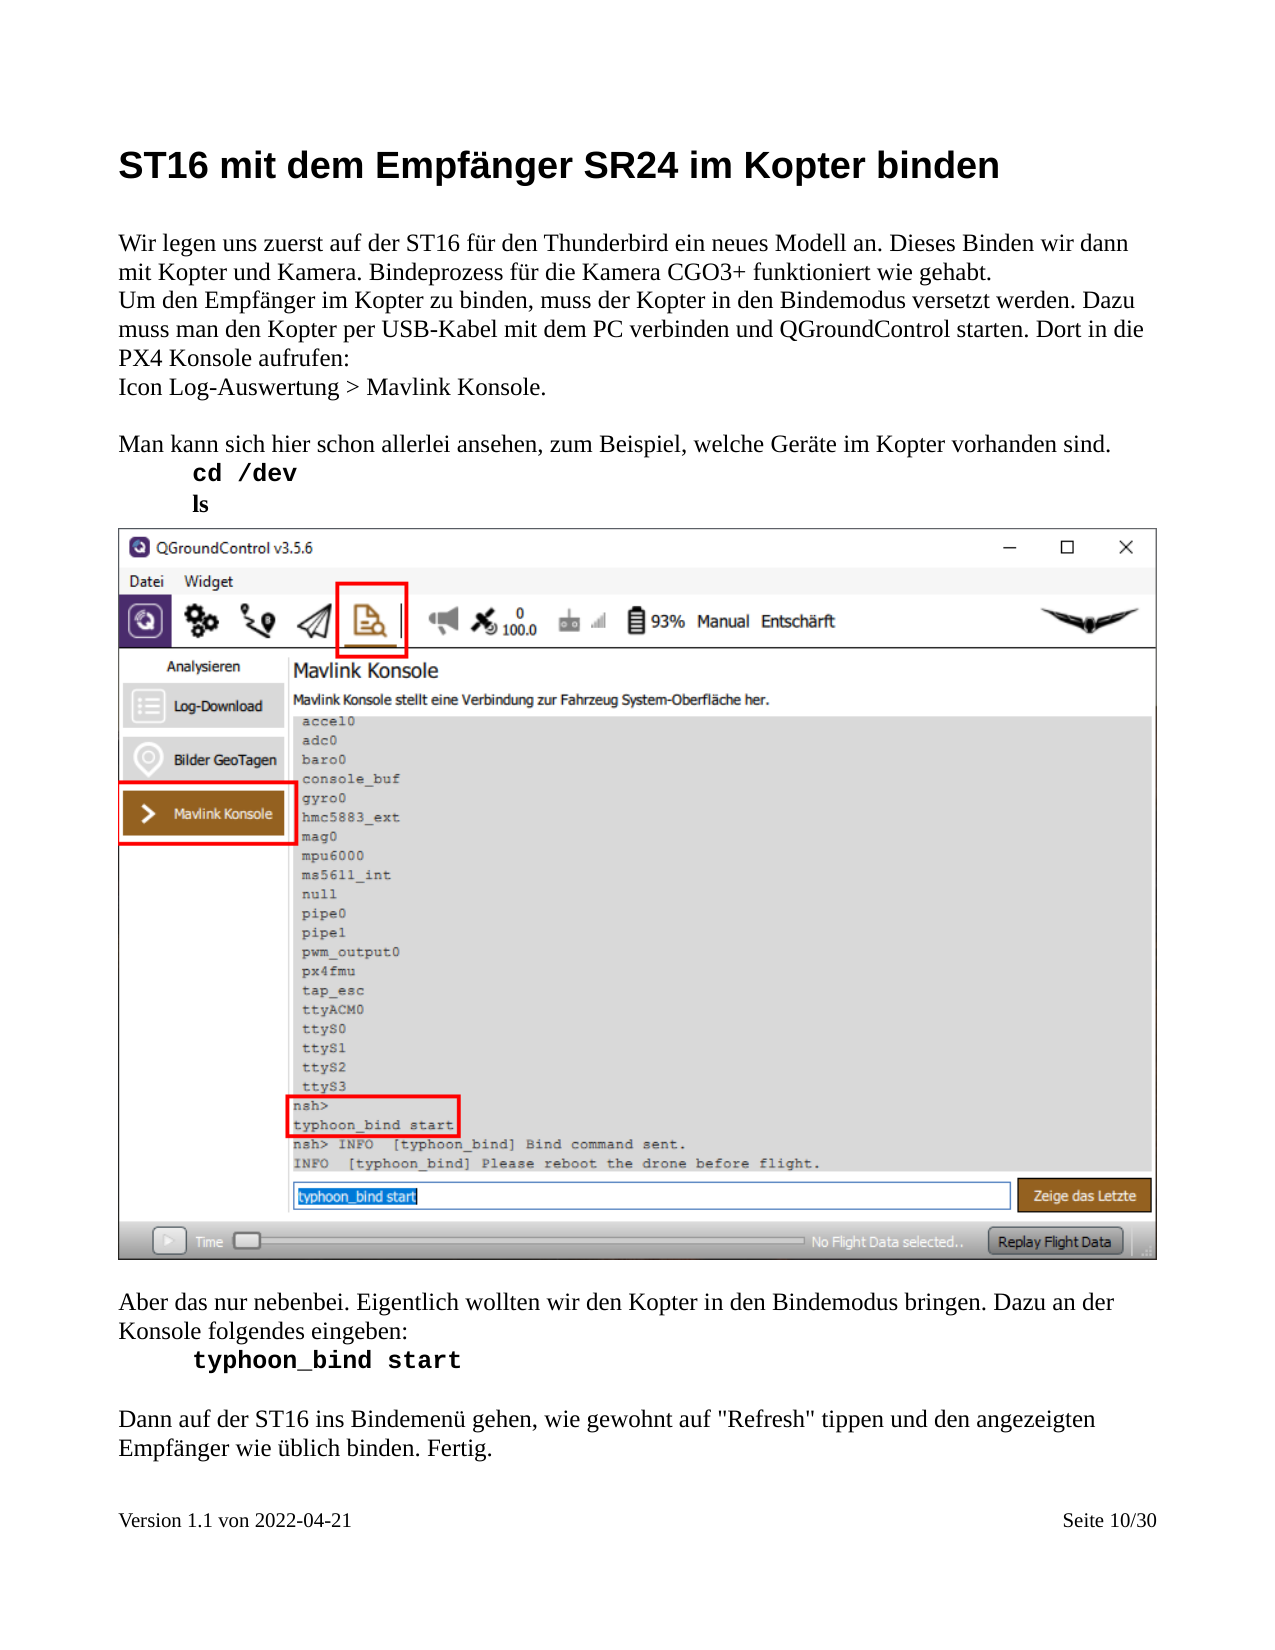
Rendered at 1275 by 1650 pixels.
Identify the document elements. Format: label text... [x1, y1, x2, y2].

text ls [118, 489, 1157, 518]
text typhoon_bind start [118, 1345, 1157, 1376]
text Man kann sich hier schon allerlei ansehen, zum Beispiel, welche Geräte im Kopter vorhanden sind. [118, 429, 1157, 458]
picture [118, 528, 1157, 1260]
text Wir legen uns zuerst auf der ST16 für den Thunderbird ein neues Modell an. Dieses Binden wir dann mit Kopter und Kamera. Bindeprozess für die Kamera CGO3+ funktioniert wie gehabt. [118, 228, 1157, 286]
text Um den Empfänger im Kopter zu binden, muss der Kopter in den Bindemodus versetzt werden. Dazu muss man den Kopter per USB-Kabel mit dem PC verbinden und QGroundControl starten. Dort in die PX4 Konsole aufrufen: [118, 286, 1157, 372]
text Icon Log-Auswertung > Mavlink Konsole. [118, 372, 1157, 401]
text cd /dev [118, 458, 1157, 489]
text Aber das nur nebenbei. Eigentlich wollten wir den Kopter in den Bindemodus bringen. Dazu an der Konsole folgendes eingeben: [118, 1287, 1157, 1345]
text Dann auf der ST16 ins Bindemenü gehen, wie gewohnt auf "Refresh" tippen und den angezeigten Empfänger wie üblich binden. Fertig. [118, 1404, 1157, 1462]
subtitle ST16 mit dem Empfänger SR24 im Kopter binden [118, 143, 1157, 187]
